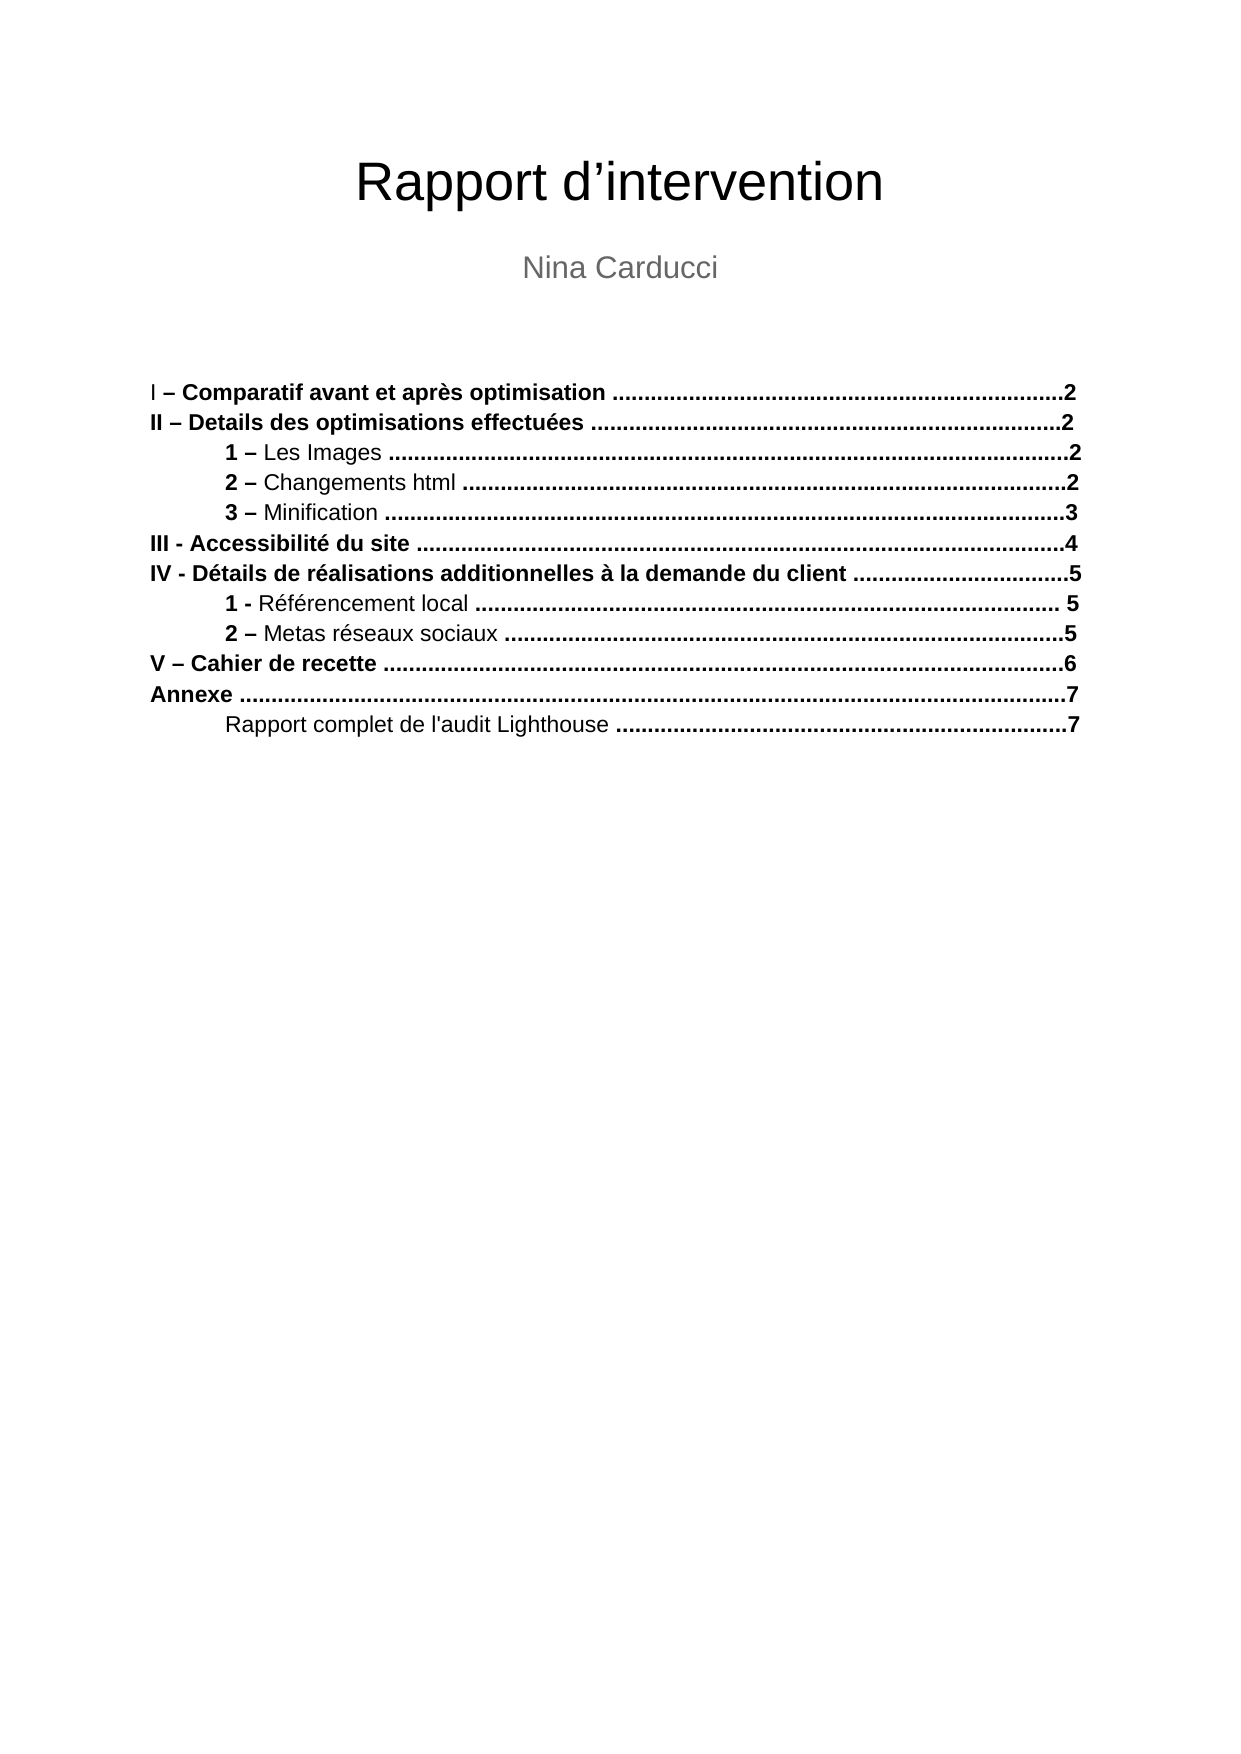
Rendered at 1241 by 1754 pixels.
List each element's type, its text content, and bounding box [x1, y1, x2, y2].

text III - Accessibilité du site ......................................................................................................4 [150, 529, 1090, 556]
text Rapport d’intervention [150, 150, 1090, 212]
text 2 – Metas réseaux sociaux ........................................................................................5 [150, 620, 1090, 646]
text I – Comparatif avant et après optimisation .......................................................................2 [150, 378, 1090, 405]
text IV - Détails de réalisations additionnelles à la demande du client ..................................5 [150, 560, 1090, 586]
text 2 – Changements html ...............................................................................................2 [150, 469, 1090, 495]
text Rapport complet de l'audit Lighthouse .......................................................................7 [150, 711, 1090, 737]
text Nina Carducci [150, 249, 1090, 285]
text 1 - Référencement local ............................................................................................ 5 [150, 590, 1090, 616]
text II – Details des optimisations effectuées ..........................................................................2 [150, 409, 1090, 435]
text 3 – Minification ...........................................................................................................3 [150, 499, 1090, 526]
text V – Cahier de recette ...........................................................................................................6 [150, 650, 1090, 677]
text 1 – Les Images ...........................................................................................................2 [150, 439, 1090, 465]
text Annexe ..................................................................................................................................7 [150, 681, 1090, 707]
